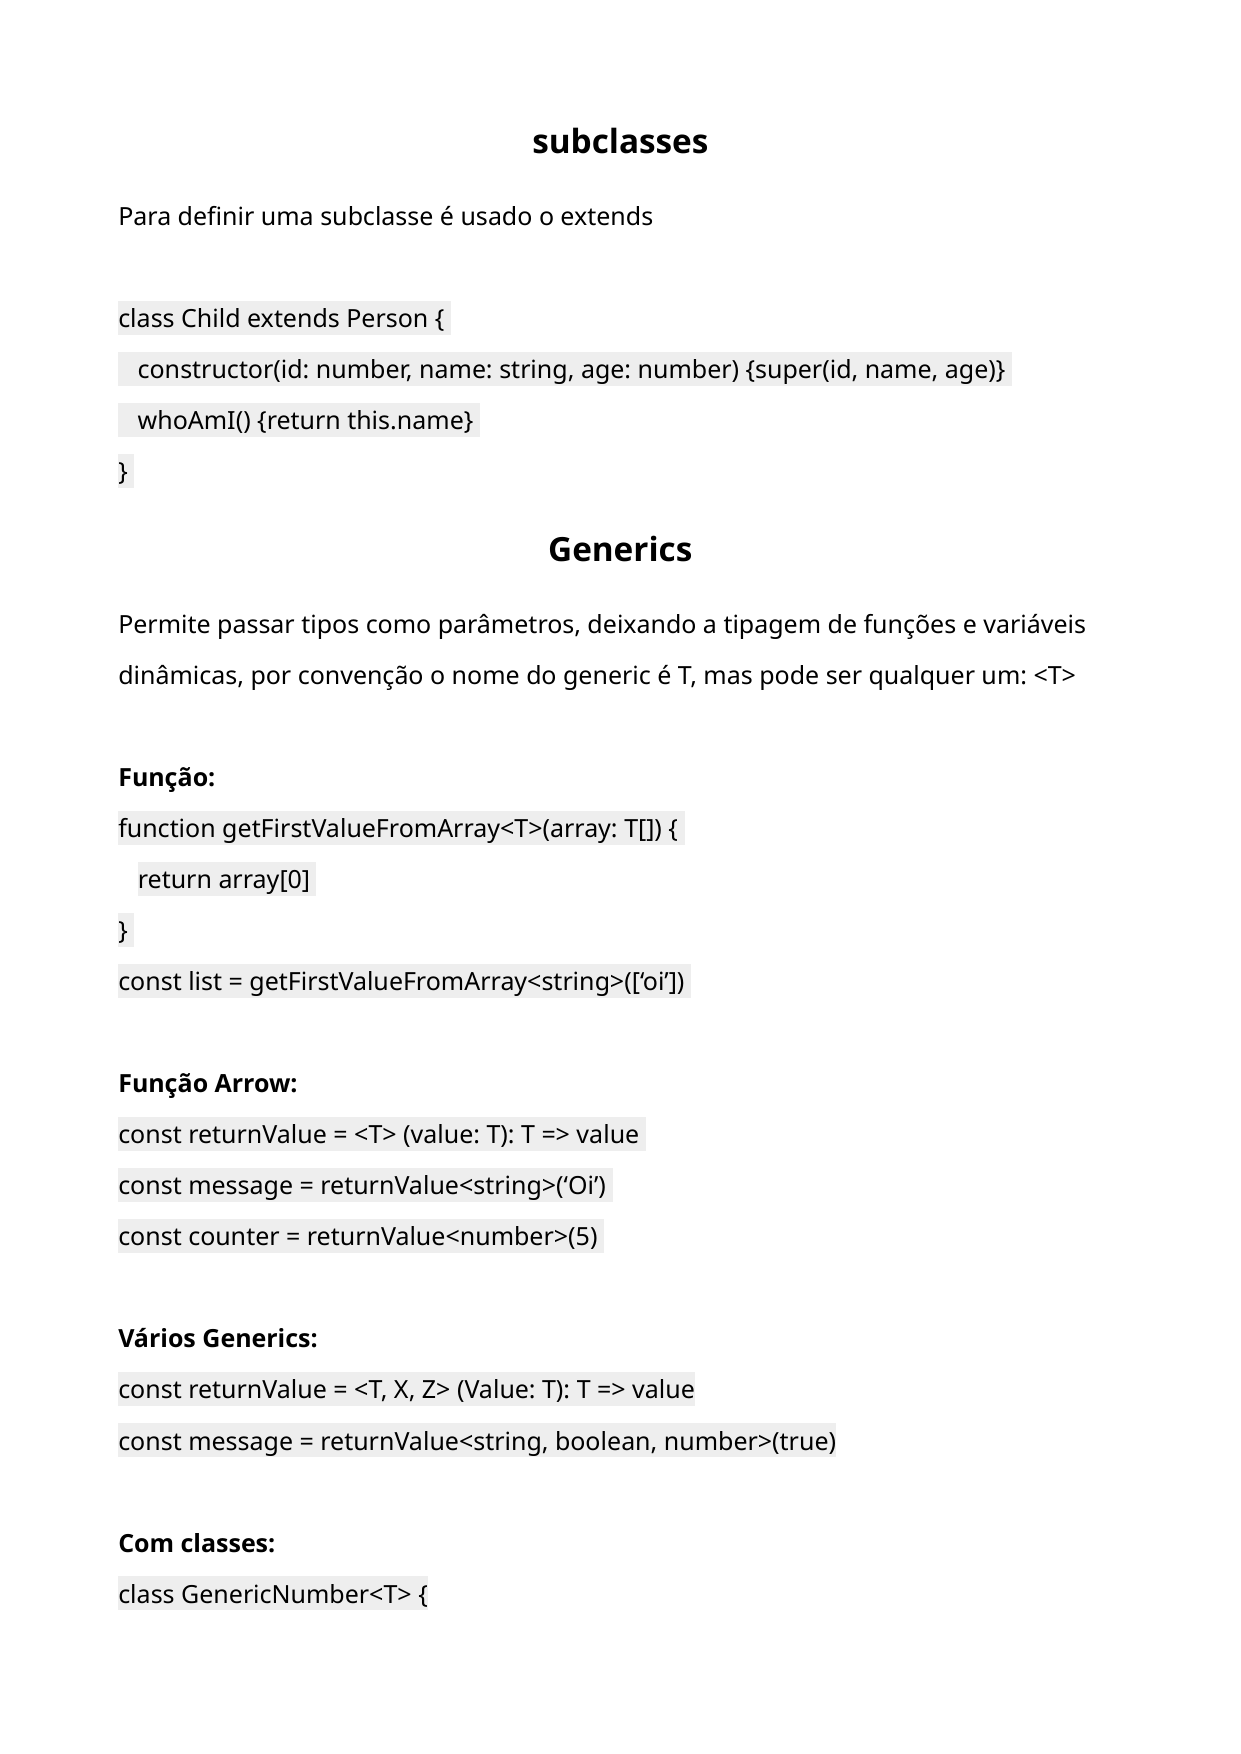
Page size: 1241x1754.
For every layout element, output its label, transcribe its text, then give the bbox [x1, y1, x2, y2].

subtitle subclasses [118, 118, 1122, 163]
text const message = returnValue<string, boolean, number>(true) [118, 1423, 1122, 1457]
text constructor(id: number, name: string, age: number) {super(id, name, age)} [118, 352, 1122, 386]
text Com classes: [118, 1525, 1122, 1559]
text Função Arrow: [118, 1066, 1122, 1100]
text class GenericNumber<T> { [118, 1576, 1122, 1610]
text } [118, 913, 1122, 947]
text function getFirstValueFromArray<T>(array: T[]) { [118, 811, 1122, 845]
text whoAmI() {return this.name} [118, 403, 1122, 437]
text } [118, 454, 1122, 488]
text return array[0] [118, 862, 1122, 896]
text const returnValue = <T, X, Z> (Value: T): T => value [118, 1372, 1122, 1406]
text Permite passar tipos como parâmetros, deixando a tipagem de funções e variáveis dinâmicas, por convenção o nome do generic é T, mas pode ser qualquer um: <T> [118, 606, 1122, 692]
text const counter = returnValue<number>(5) [118, 1219, 1122, 1253]
text Função: [118, 759, 1122, 794]
text class Child extends Person { [118, 301, 1122, 335]
text const message = returnValue<string>(‘Oi’) [118, 1168, 1122, 1202]
text const returnValue = <T> (value: T): T => value [118, 1117, 1122, 1151]
text Para definir uma subclasse é usado o extends [118, 199, 1122, 233]
subtitle Generics [118, 526, 1122, 571]
text const list = getFirstValueFromArray<string>([‘oi’]) [118, 964, 1122, 998]
text Vários Generics: [118, 1321, 1122, 1355]
